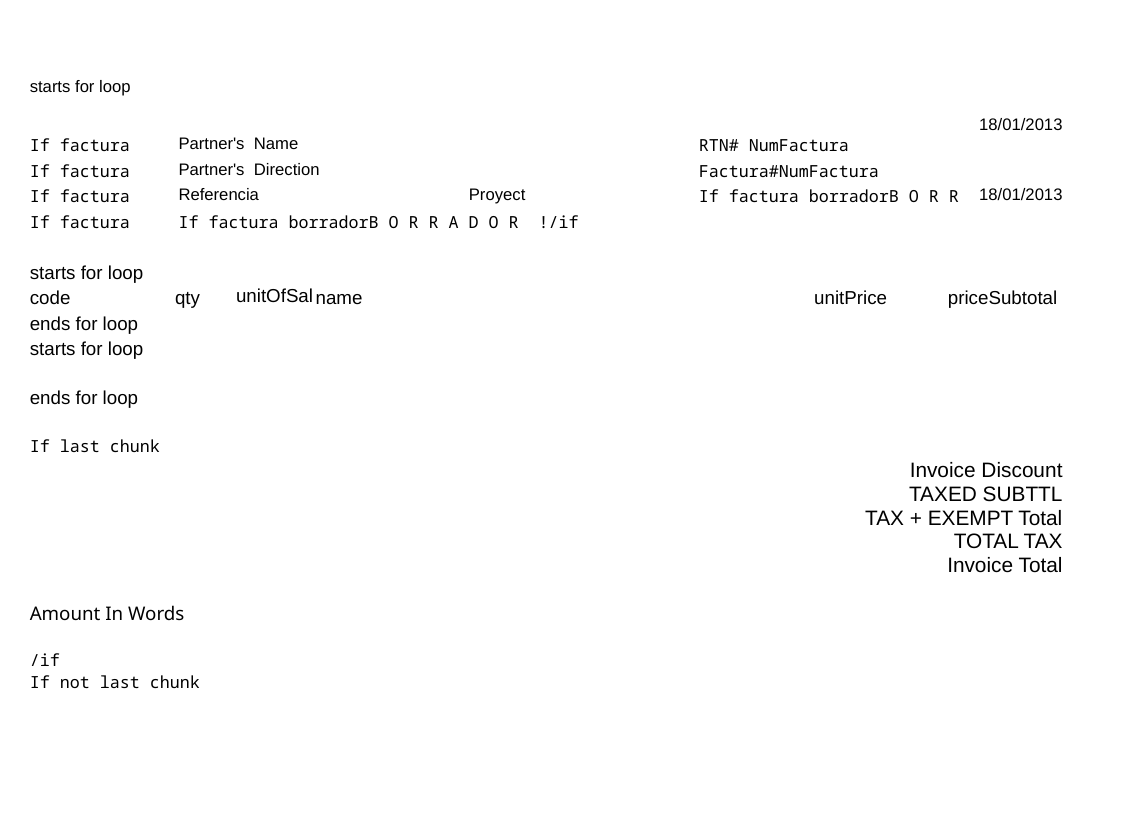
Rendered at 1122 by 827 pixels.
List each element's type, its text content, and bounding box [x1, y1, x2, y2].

table_cell Proyect [469, 185, 699, 210]
table_cell [747, 336, 892, 361]
text 18/01/2013 [29, 115, 1062, 134]
table_cell [747, 310, 892, 336]
text <setLang(user.context_lang or 'en_US')> [29, 52, 1062, 76]
table_cell If factura borradorB O R R A D O R !/if [30, 185, 178, 210]
table_cell [236, 310, 315, 336]
table_header [315, 260, 747, 285]
table_cell [175, 361, 236, 387]
table_header starts for loop [30, 260, 175, 285]
table_header [973, 134, 1062, 159]
table_header If factura borradorB O R R A D O R !/if [30, 134, 178, 159]
table_cell [236, 361, 315, 387]
text /if [29, 648, 1062, 671]
text TOTAL TAX [29, 529, 1062, 553]
table_cell code [30, 285, 175, 310]
table_cell If factura borradorB O R R A D O R !/if [699, 185, 973, 210]
table_cell Partner's Direction [178, 159, 699, 185]
table_header [892, 260, 1062, 285]
table_cell [175, 336, 236, 361]
table_cell If factura borradorB O R R A D O R !/if [30, 210, 178, 236]
table_cell [315, 310, 747, 336]
table_cell [973, 159, 1062, 185]
table_cell If factura borradorB O R R A D O R !/if [30, 159, 178, 185]
text Invoice Discount [29, 457, 1062, 481]
table_cell [175, 310, 236, 336]
table_cell [892, 361, 1062, 387]
text starts for loop [29, 76, 1062, 96]
table_cell ends for loop [30, 310, 175, 336]
table_cell [315, 336, 747, 361]
text TAX + EXEMPT Total [29, 505, 1062, 529]
table_cell [315, 387, 747, 412]
table_cell unitPrice [747, 285, 892, 310]
table_cell 18/01/2013 [973, 185, 1062, 210]
table_cell [30, 361, 175, 387]
text Invoice Total [29, 553, 1062, 577]
table_cell [747, 387, 892, 412]
table_header [236, 260, 315, 285]
table_cell Referencia [178, 185, 469, 210]
text TAXED SUBTTL [29, 481, 1062, 505]
table_cell [699, 210, 973, 236]
table_cell name [315, 285, 747, 310]
table_cell [236, 336, 315, 361]
table_cell If factura borradorB O R R A D O R !/if [178, 210, 699, 236]
table_cell qty [175, 285, 236, 310]
table_cell Factura#NumFactura [699, 159, 973, 185]
table_header Partner's Name [178, 134, 699, 159]
table_cell ends for loop [30, 387, 175, 412]
table_cell unitOfSale [236, 285, 315, 310]
table_header [175, 260, 236, 285]
text Amount In Words [29, 600, 1062, 626]
table_cell [973, 210, 1062, 236]
table_header RTN# NumFactura [699, 134, 973, 159]
table_cell [175, 387, 236, 412]
table_cell priceSubtotal [892, 285, 1062, 310]
table_cell [236, 387, 315, 412]
table_cell [315, 361, 747, 387]
table_header [747, 260, 892, 285]
text If last chunk [29, 435, 1062, 457]
table_cell starts for loop [30, 336, 175, 361]
table_cell [892, 387, 1062, 412]
table_cell [892, 336, 1062, 361]
table_cell [747, 361, 892, 387]
text If not last chunk [29, 671, 1062, 694]
table_cell [892, 310, 1062, 336]
